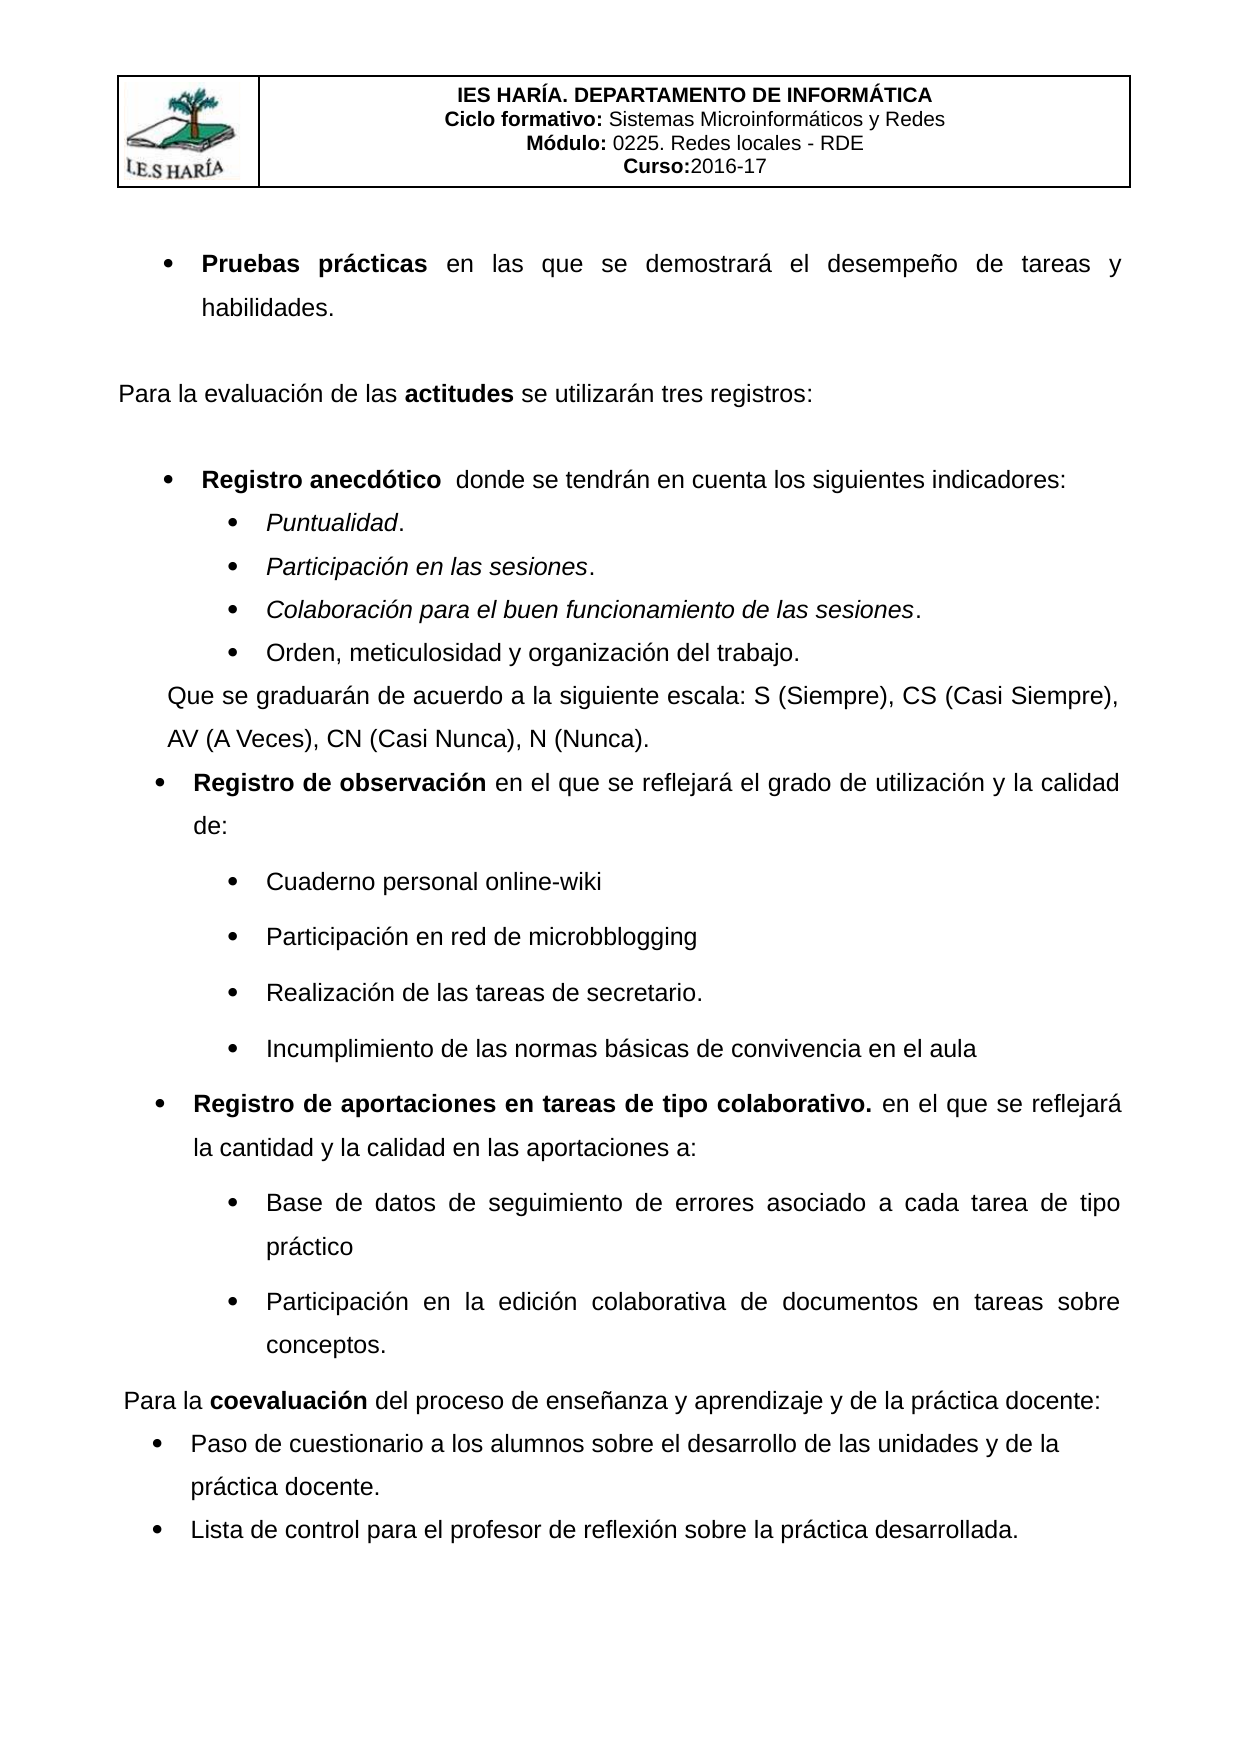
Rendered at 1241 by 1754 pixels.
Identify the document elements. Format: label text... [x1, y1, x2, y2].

text Para la coevaluación del proceso de enseñanza y aprendizaje y de la práctica docente: [123, 1386, 1121, 1415]
list Colaboración para el buen funcionamiento de las sesiones. [228, 595, 1122, 624]
list Participación en la edición colaborativa de documentos en tareas sobre conceptos. [228, 1287, 1122, 1359]
list Registro anecdótico donde se tendrán en cuenta los siguientes indicadores: [164, 465, 1122, 494]
list Base de datos de seguimiento de errores asociado a cada tarea de tipo práctico [228, 1188, 1122, 1260]
list Orden, meticulosidad y organización del trabajo. [228, 638, 1122, 667]
list Registro de observación en el que se reflejará el grado de utilización y la calidad de: [156, 768, 1122, 839]
list Registro de aportaciones en tareas de tipo colaborativo. en el que se reflejará la cantidad y la calidad en las aportaciones a: [156, 1089, 1122, 1161]
list Realización de las tareas de secretario. [228, 978, 1122, 1007]
list Paso de cuestionario a los alumnos sobre el desarrollo de las unidades y de la práctica docente. [153, 1429, 1122, 1501]
list Cuaderno personal online-wiki [228, 866, 1122, 895]
text Para la evaluación de las actitudes se utilizarán tres registros: [118, 379, 1122, 408]
list Participación en las sesiones. [228, 552, 1122, 581]
text Que se graduarán de acuerdo a la siguiente escala: S (Siempre), CS (Casi Siempre), AV (A Veces), CN (Casi Nunca), N (Nunca). [167, 681, 1121, 753]
picture [123, 82, 241, 180]
list Lista de control para el profesor de reflexión sobre la práctica desarrollada. [153, 1515, 1122, 1544]
list Puntualidad. [228, 508, 1122, 537]
list Pruebas prácticas en las que se demostrará el desempeño de tareas y habilidades. [164, 249, 1122, 321]
list Participación en red de microbblogging [228, 922, 1122, 951]
list Incumplimiento de las normas básicas de convivencia en el aula [228, 1034, 1122, 1062]
